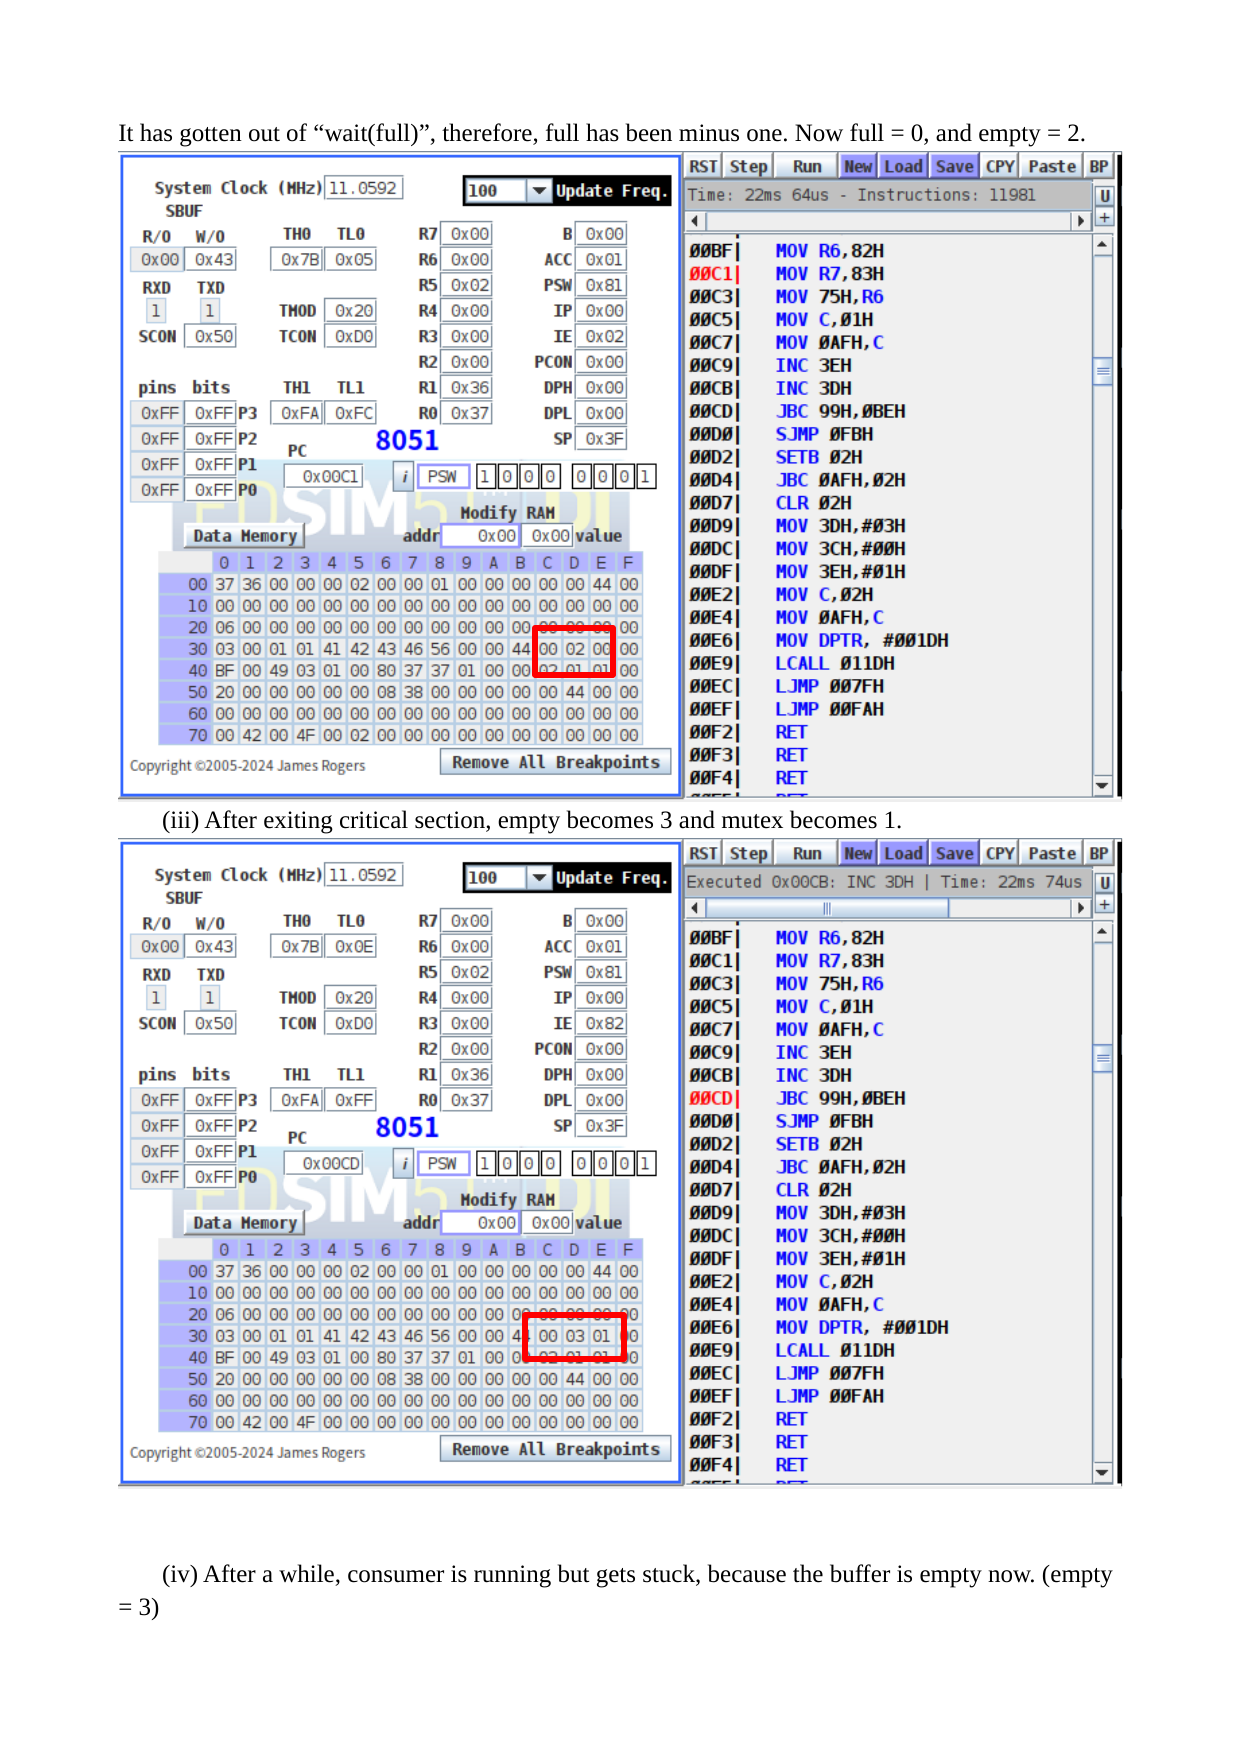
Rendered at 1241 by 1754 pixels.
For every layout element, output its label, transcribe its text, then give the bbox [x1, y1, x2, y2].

text (iii) After exiting critical section, empty becomes 3 and mutex becomes 1. [118, 802, 1122, 834]
text (iv) After a while, consumer is running but gets stuck, because the buffer is empty now. (empty = 3) [118, 1559, 1122, 1621]
picture [118, 151, 1123, 802]
text It has gotten out of “wait(full)”, therefore, full has been minus one. Now full = 0, and empty = 2. [118, 118, 1122, 147]
picture [118, 838, 1123, 1489]
